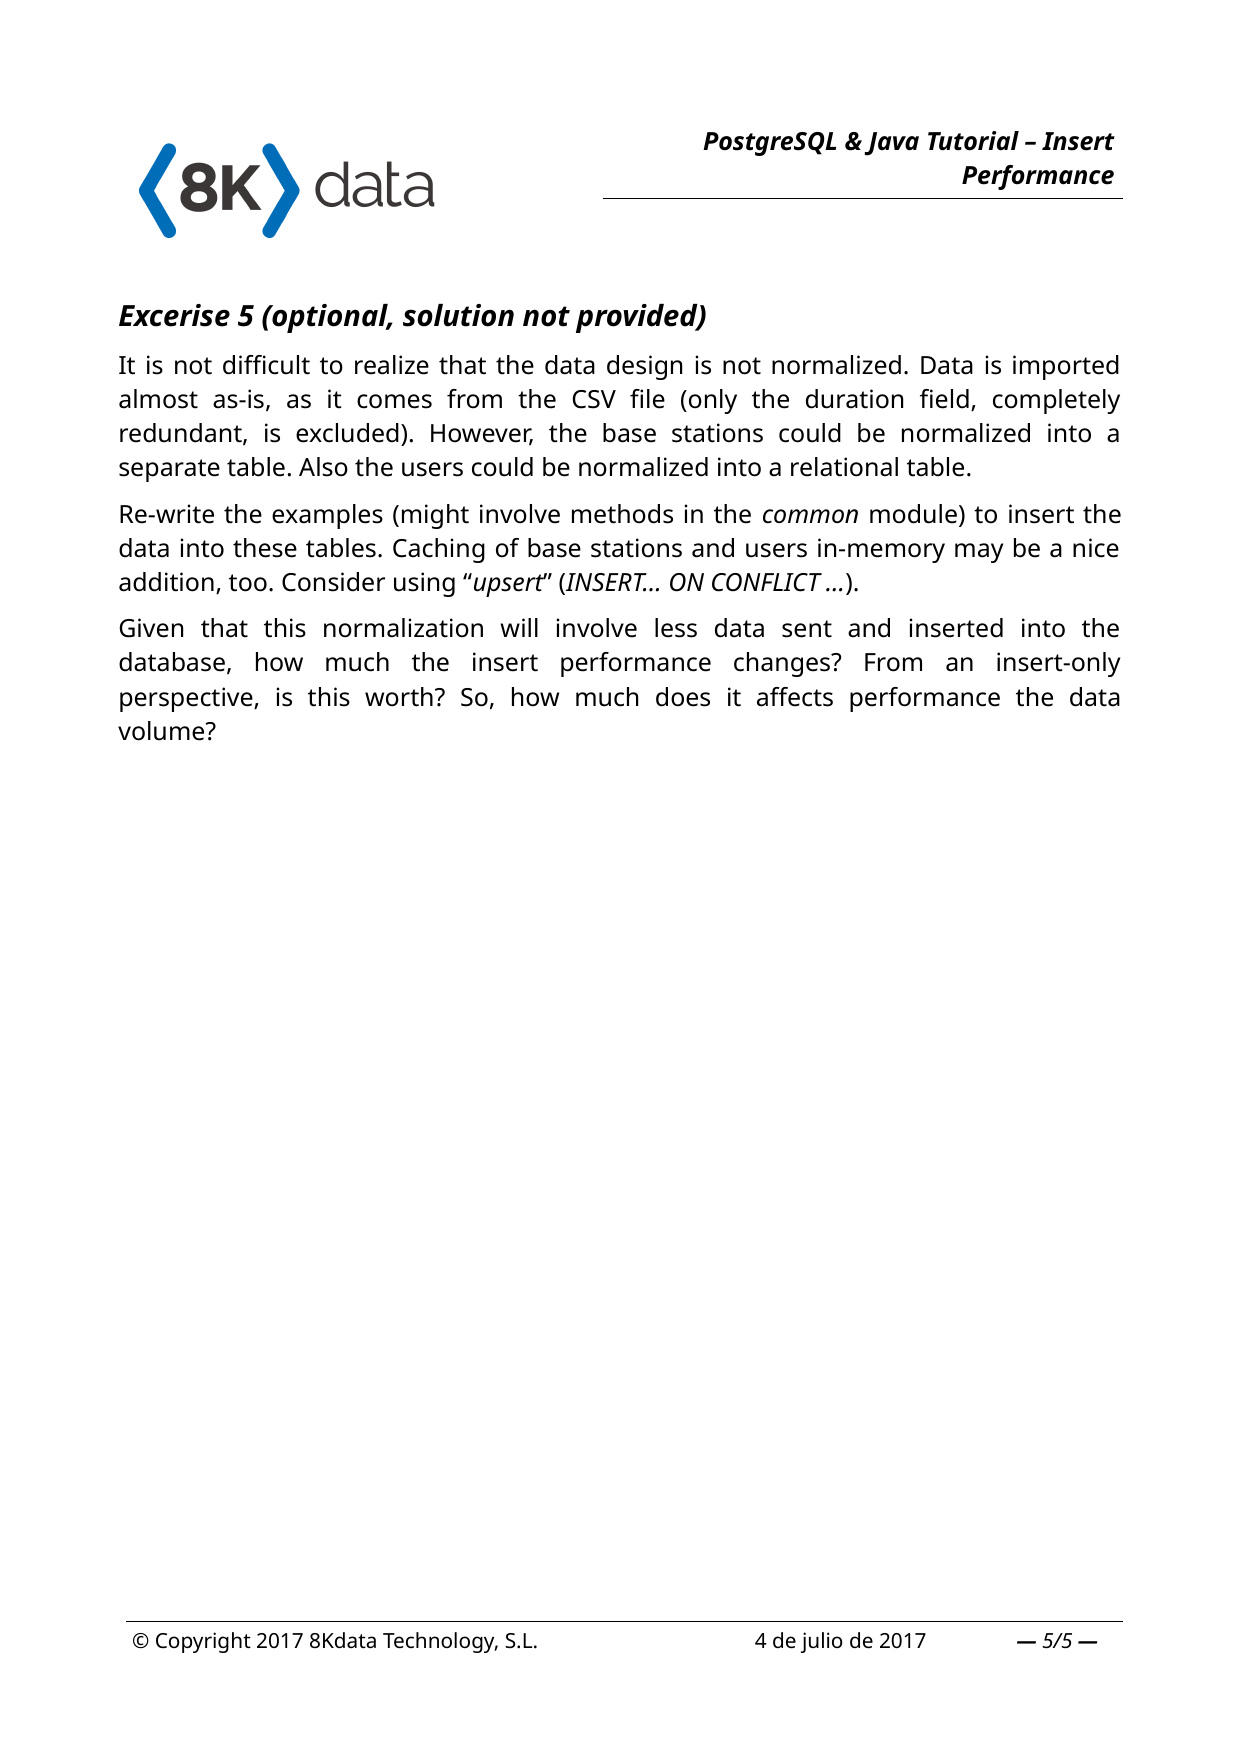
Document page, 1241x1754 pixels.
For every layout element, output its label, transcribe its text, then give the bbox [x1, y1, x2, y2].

picture [120, 137, 453, 244]
text It is not difficult to realize that the data design is not normalized. Data is imported almost as-is, as it comes from the CSV file (only the duration field, completely redundant, is excluded). However, the base stations could be normalized into a separate table. Also the users could be normalized into a relational table. [118, 348, 1122, 484]
text Given that this normalization will involve less data sent and inserted into the database, how much the insert performance changes? From an insert-only perspective, is this worth? So, how much does it affects performance the data volume? [118, 611, 1122, 747]
subtitle Excerise 5 (optional, solution not provided) [118, 295, 1122, 335]
text Re-write the examples (might involve methods in the common module) to insert the data into these tables. Caching of base stations and users in-memory may be a nice addition, too. Consider using “upsert” (INSERT… ON CONFLICT …). [118, 496, 1122, 598]
